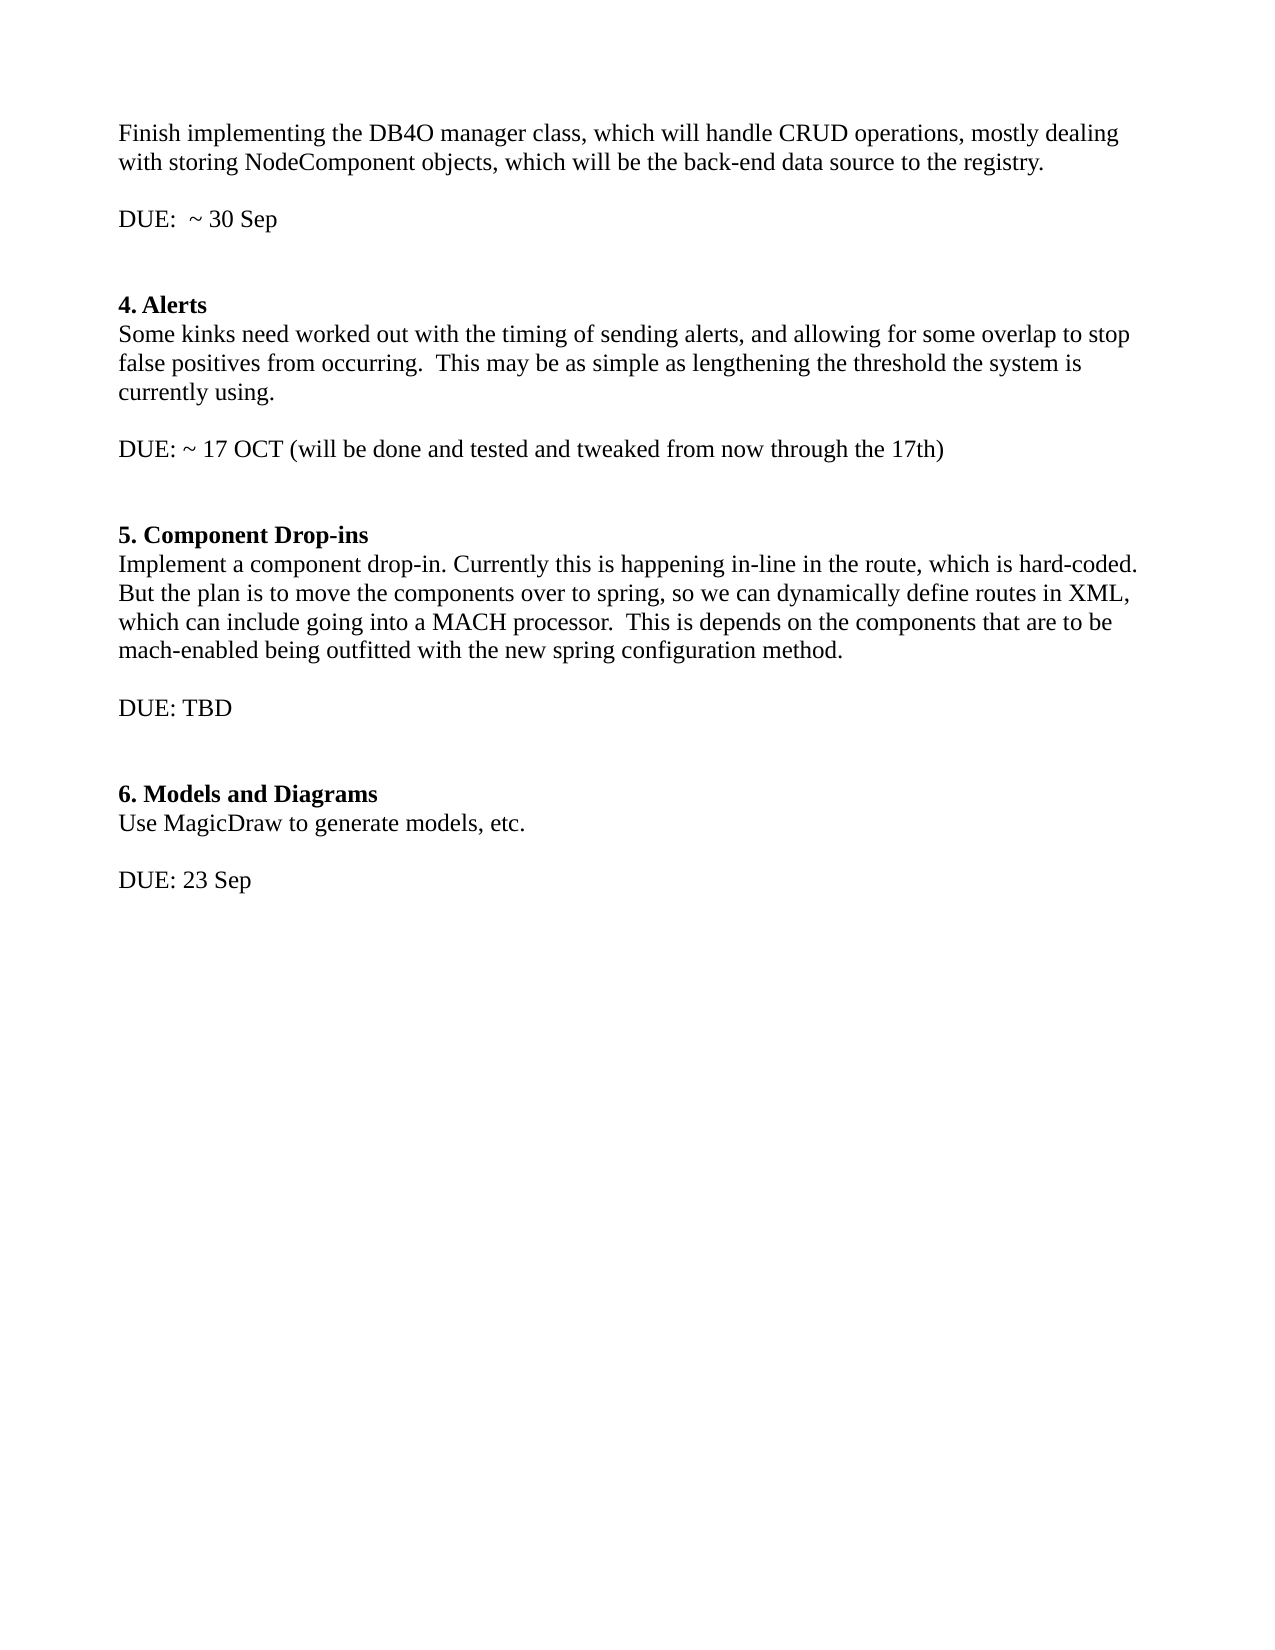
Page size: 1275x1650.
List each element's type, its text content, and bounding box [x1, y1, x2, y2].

text Finish implementing the DB4O manager class, which will handle CRUD operations, mostly dealing with storing NodeComponent objects, which will be the back-end data source to the registry. [118, 118, 1157, 176]
text DUE: ~ 30 Sep [118, 204, 1157, 233]
text 4. Alerts [118, 291, 1157, 319]
text 5. Component Drop-ins [118, 521, 1157, 549]
text Implement a component drop-in. Currently this is happening in-line in the route, which is hard-coded. But the plan is to move the components over to spring, so we can dynamically define routes in XML, which can include going into a MACH processor. This is depends on the components that are to be mach-enabled being outfitted with the new spring configuration method. [118, 549, 1157, 664]
text DUE: 23 Sep [118, 866, 1157, 894]
text 6. Models and Diagrams [118, 779, 1157, 808]
text Use MagicDraw to generate models, etc. [118, 808, 1157, 837]
text DUE: ~ 17 OCT (will be done and tested and tweaked from now through the 17th) [118, 434, 1157, 463]
text DUE: TBD [118, 693, 1157, 722]
text Some kinks need worked out with the timing of sending alerts, and allowing for some overlap to stop false positives from occurring. This may be as simple as lengthening the threshold the system is currently using. [118, 319, 1157, 406]
